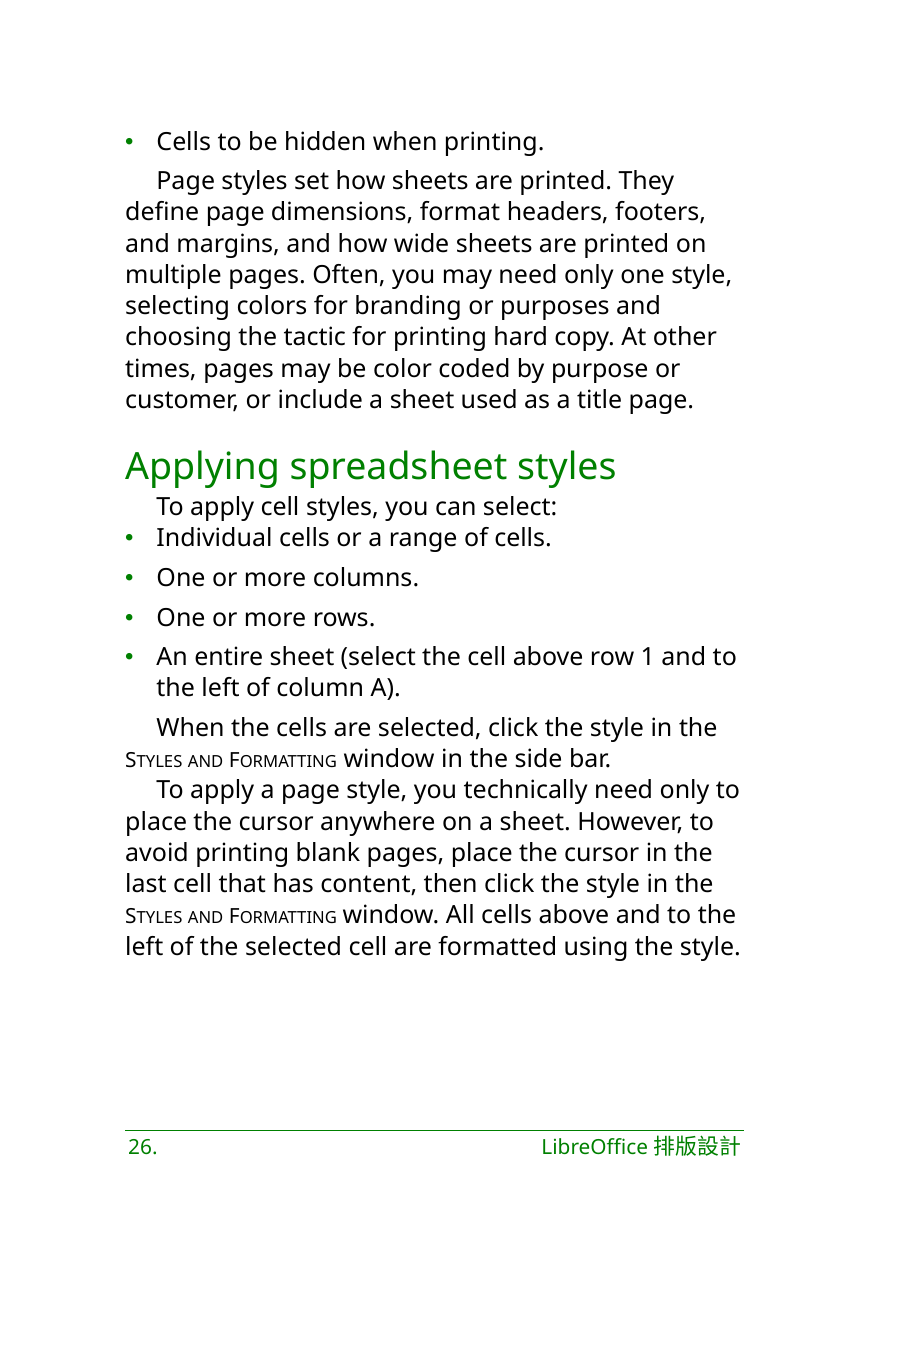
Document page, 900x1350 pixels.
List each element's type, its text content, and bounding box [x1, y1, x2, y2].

subtitle Applying spreadsheet styles [125, 439, 744, 491]
list Cells to be hidden when printing. [125, 125, 744, 156]
list One or more columns. [125, 561, 744, 593]
text To apply a page style, you technically need only to place the cursor anywhere on a sheet. However, to avoid printing blank pages, place the cursor in the last cell that has content, then click the style in the Styles and Formatting window. All cells above and to the left of the selected cell are formatted using the style. [125, 774, 744, 961]
text Page styles set how sheets are printed. They define page dimensions, format headers, footers, and margins, and how wide sheets are printed on multiple pages. Often, you may need only one style, selecting colors for branding or purposes and choosing the tactic for printing hard copy. At other times, pages may be color coded by purpose or customer, or include a sheet used as a title page. [125, 164, 744, 414]
list One or more rows. [125, 601, 744, 632]
list An entire sheet (select the cell above row 1 and to the left of column A). [125, 641, 744, 703]
text To apply cell styles, you can select: [125, 491, 744, 522]
text When the cells are selected, click the style in the Styles and Formatting window in the side bar. [125, 711, 744, 774]
list Individual cells or a range of cells. [125, 522, 744, 553]
